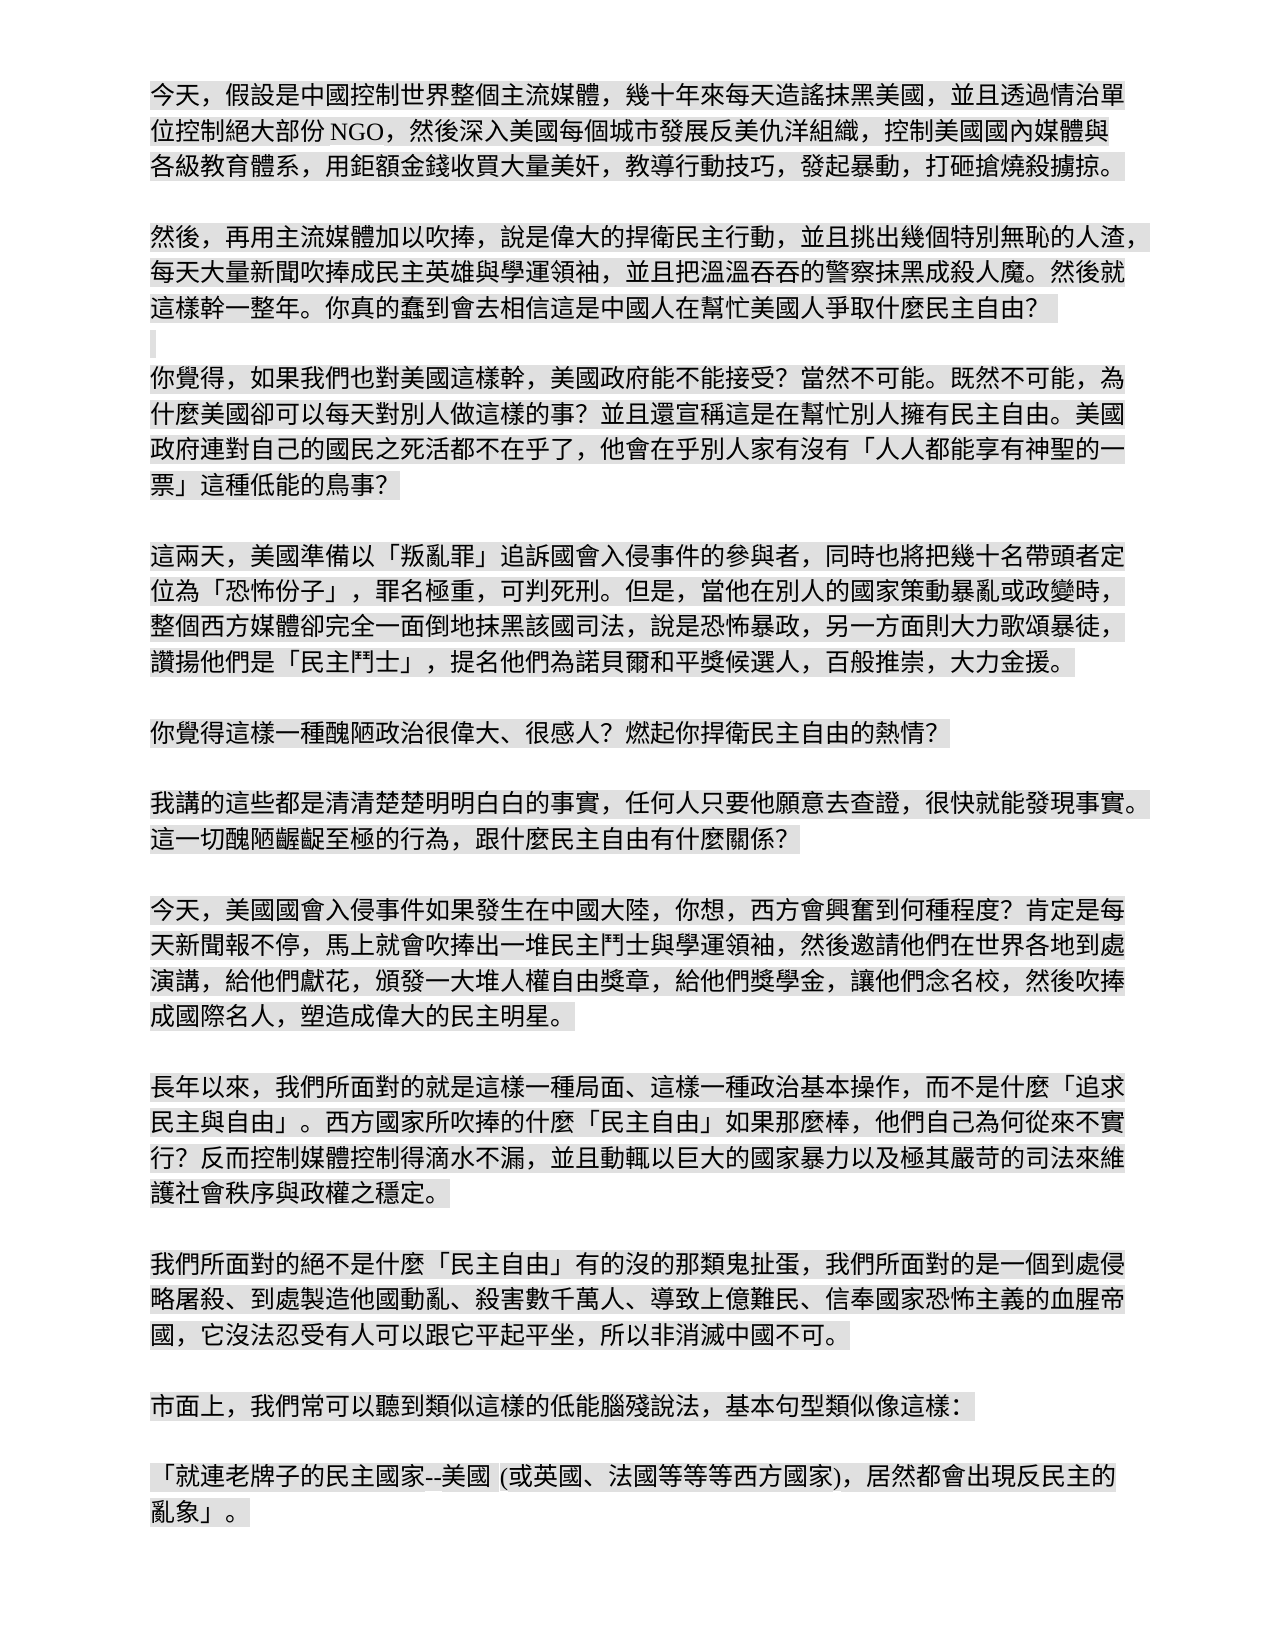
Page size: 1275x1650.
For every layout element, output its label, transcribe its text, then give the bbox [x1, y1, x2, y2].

text 非觀點，一個大寫的事實(2) 陳真 2021. 01. 13. 今天，假設是中國控制世界整個主流媒體，幾十年來每天造謠抹黑美國，並且透過情治單位控制絕大部份NGO，然後深入美國每個城市發展反美仇洋組織，控制美國國內媒體與各級教育體系，用鉅額金錢收買大量美奸，教導行動技巧，發起暴動，打砸搶燒殺擄掠。 然後，再用主流媒體加以吹捧，說是偉大的捍衛民主行動，並且挑出幾個特別無恥的人渣，每天大量新聞吹捧成民主英雄與學運領袖，並且把溫溫吞吞的警察抹黑成殺人魔。然後就這樣幹一整年。你真的蠢到會去相信這是中國人在幫忙美國人爭取什麼民主自由？ 你覺得，如果我們也對美國這樣幹，美國政府能不能接受？當然不可能。既然不可能，為什麼美國卻可以每天對別人做這樣的事？並且還宣稱這是在幫忙別人擁有民主自由。美國政府連對自己的國民之死活都不在乎了，他會在乎別人家有沒有「人人都能享有神聖的一票」這種低能的鳥事？ 這兩天，美國準備以「叛亂罪」追訴國會入侵事件的參與者，同時也將把幾十名帶頭者定位為「恐怖份子」，罪名極重，可判死刑。但是，當他在別人的國家策動暴亂或政變時，整個西方媒體卻完全一面倒地抹黑該國司法，說是恐怖暴政，另一方面則大力歌頌暴徒，讚揚他們是「民主鬥士」，提名他們為諾貝爾和平獎候選人，百般推崇，大力金援。 你覺得這樣一種醜陋政治很偉大、很感人？燃起你捍衛民主自由的熱情？ 我講的這些都是清清楚楚明明白白的事實，任何人只要他願意去查證，很快就能發現事實。這一切醜陋齷齪至極的行為，跟什麼民主自由有什麼關係？ 今天，美國國會入侵事件如果發生在中國大陸，你想，西方會興奮到何種程度？肯定是每天新聞報不停，馬上就會吹捧出一堆民主鬥士與學運領袖，然後邀請他們在世界各地到處演講，給他們獻花，頒發一大堆人權自由獎章，給他們獎學金，讓他們念名校，然後吹捧成國際名人，塑造成偉大的民主明星。 長年以來，我們所面對的就是這樣一種局面、這樣一種政治基本操作，而不是什麼「追求民主與自由」。西方國家所吹捧的什麼「民主自由」如果那麼棒，他們自己為何從來不實行？反而控制媒體控制得滴水不漏，並且動輒以巨大的國家暴力以及極其嚴苛的司法來維護社會秩序與政權之穩定。 我們所面對的絕不是什麼「民主自由」有的沒的那類鬼扯蛋，我們所面對的是一個到處侵略屠殺、到處製造他國動亂、殺害數千萬人、導致上億難民、信奉國家恐怖主義的血腥帝國，它沒法忍受有人可以跟它平起平坐，所以非消滅中國不可。 市面上，我們常可以聽到類似這樣的低能腦殘說法，基本句型類似像這樣： 「就連老牌子的民主國家--美國 (或英國、法國等等等西方國家)，居然都會出現反民主的亂象」。 或是： 「如果民進黨要這樣惡搞或獨裁，那豈不是跟中共沒兩樣？」 或是： 「民進黨再這樣惡搞下去，我們早晚得淪落到中共的統治之下。」 真的是有夠腦殘。這就好像說「你如果不好好讀書，將來豈不是和愛因斯坦沒兩樣？」、「你每天要這樣玩一整天，都不好好寫功課，早晚你會淪落到跟達文西一樣的下場」。 我們所面對的究竟是一種什麼樣的基本局面，事關重大，因為那決定了我們如何理解底下的各種現象，決定了我們必須如何因應。 反之，當你錯誤理解「基本遊戲架構」，你就不可能做出適當的應對。難道你還傻傻地等待下一場所謂選舉？ 你看，一個無才無德、民調只剩一兩成、無惡不作的罪犯歹徒，短短幾個月內居然成為歷史上所謂得票率最高的總統當選人，打敗一個原本民調壓倒性勝利的偉大政治家，難道你還相信選舉？ 我跟你說，今天就算是民進黨推出任何一個人參選所謂總統，只要美國繼續挺他，只要媒體和教育依然掌控在這個人渣黨手裏，你就算派出一個世界級的偉人跟他競選，你還是很可能會輸掉，而且會被打成可笑的草包，打成醜陋可笑的過街老鼠。 如果你還期待這樣一種自欺欺人的民主騙局、民主遊戲，那麼，這個社會永遠只能把所有時間全部耗費在這樣一種毫無實質意義的詐欺遊戲中。 我不是說必須徹底揚棄選舉而採取體制外抗爭，而是說，選舉只能當成一種發展理想的手段，而非以奪取權力為最高目的。也就是說，你必須把你的想法說清楚，該說是祖國就是祖國，該說是統一就是統一，別打迷糊仗，別再說一些自欺欺人的空話假話，別再說什麼反對一國兩制或一國一制，別再說什麼自欺欺人的「捍衛台灣主權」那類毫無現實意義的空話，否則，我不知道選舉有何意義可言。 事實上，我也根本不相信什麼「統一是票房毒藥」這類說法。洗腦很有效，但是，至少相當大的一部份人，終究還是會從洗腦中清醒過來。人們要清醒過來的惟一可能就是：你的理念與說法必須清清楚楚地公開展現，事實將會勝於雄辯。 惟有當你清清楚楚地標示你的想法或理想，人們才有可能信任你，理想也才有可能產生累積效果。光是為了奪權而刻意掩飾自身的真實想法，那是絕對有害無益的；既奪不了權，而且也傷害了一個社會應有的發展契機。 相信統一的人，如果能夠集結起來，不以立即奪權為目的，清楚地說明統一立場與發展理念，有一天我們就很有可能成功，因為人心厭惡不義，理性總是會回歸真實情境而不受欺瞞。 反之，如果整天打迷糊仗，講些莫名其妙的渾話空話，那意味著你根本不知道你的敵人是誰以及你究竟是面對著一種什麼樣的「基本局面」。那麼，你的所謂選舉，不過也只是一種詐欺工具，為你自己個人撈得權位，如此而已，對於大眾福祉與社會發展毫無益處。 不管是國民黨或新黨，如今不但不是走向一條具有清楚理念的方向，反而猥瑣閃躲曖昧含糊，刻意迎合主流。如果是這樣，這兩個爛黨何不直接解散，併入人渣黨？豈不是更有官位前途？何必魚目混珠，混淆視聽、傷害根本理想。 [150, 75, 1125, 1562]
